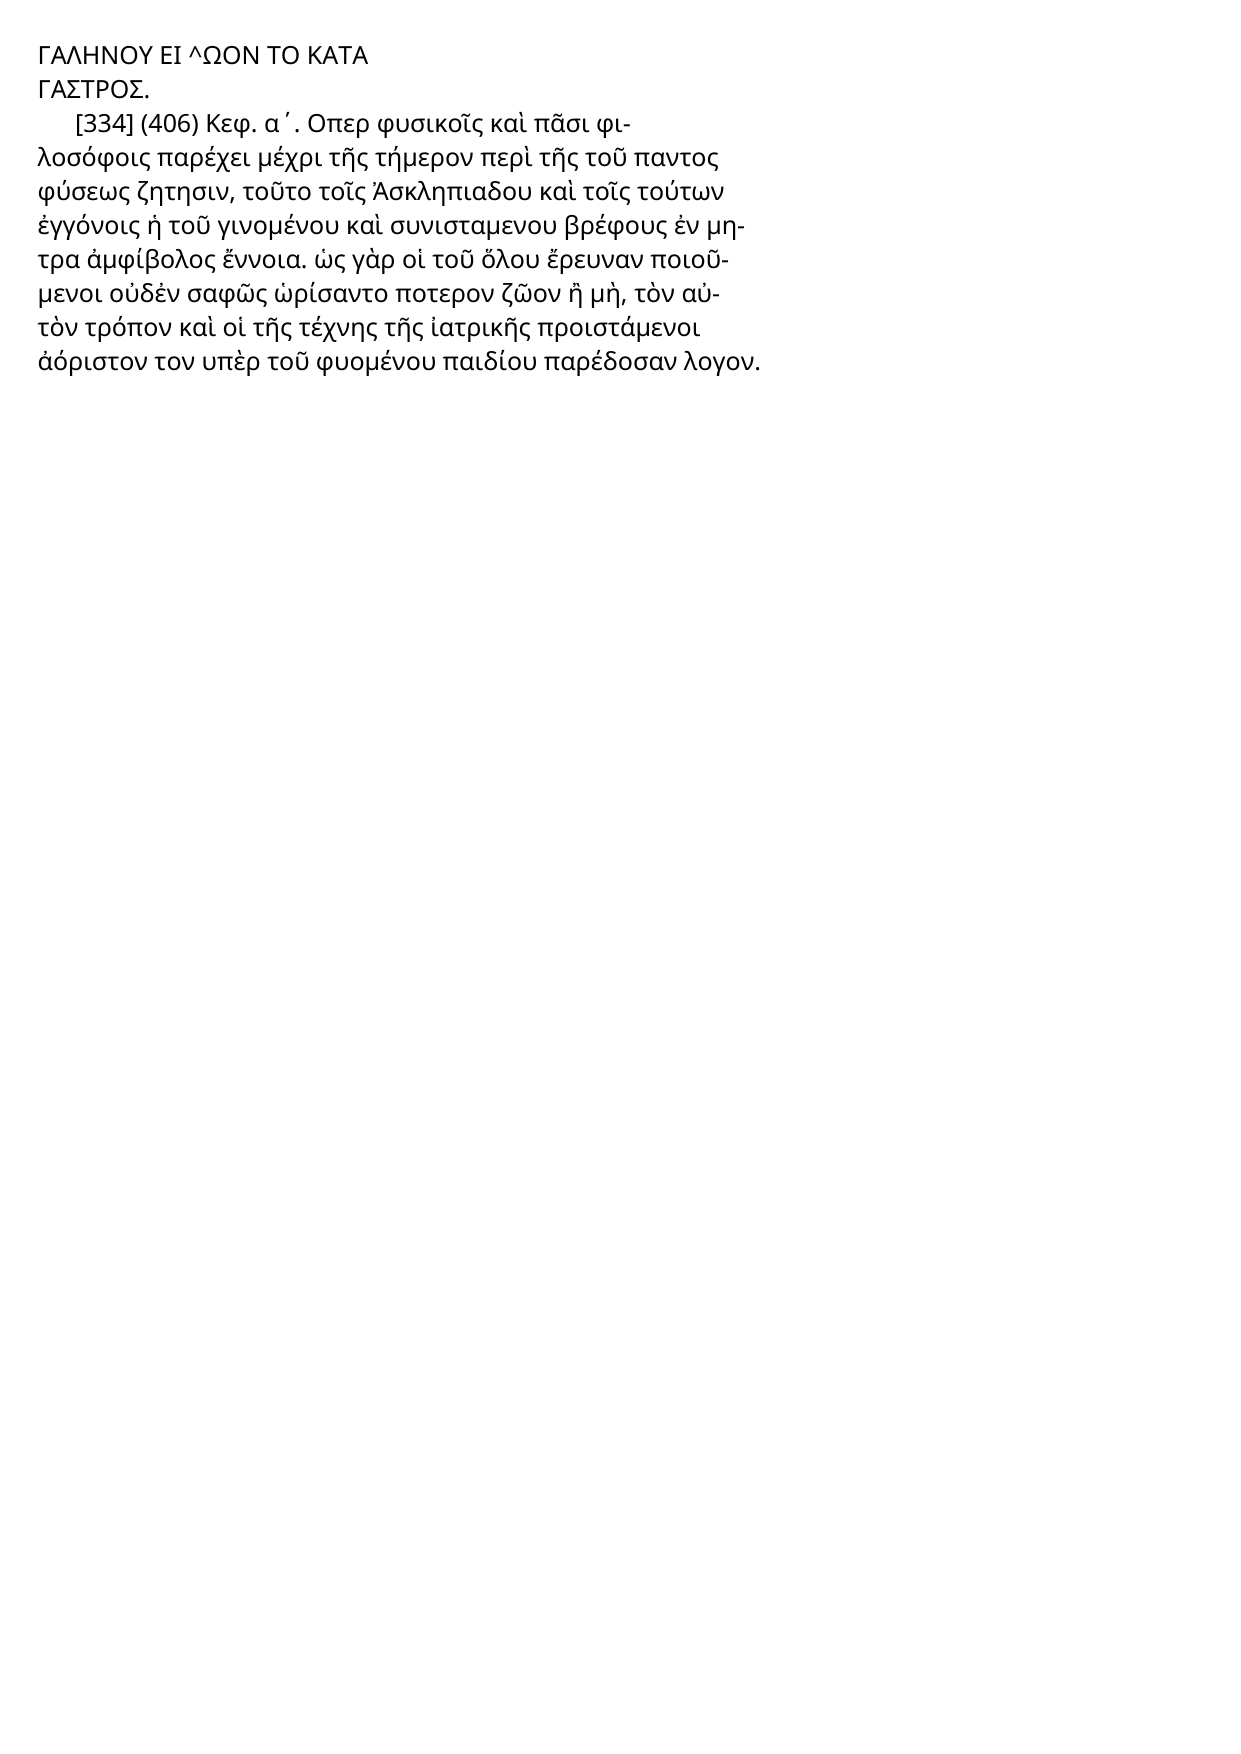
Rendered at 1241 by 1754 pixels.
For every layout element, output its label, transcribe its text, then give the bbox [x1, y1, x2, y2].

subtitle ΓΑΛΗΝΟΥ ΕΙ ^ΩΟΝ ΤΟ ΚΑΤΑ ΓΑΣΤΡΟΣ. [37, 37, 1203, 106]
text [334] (406) Κεφ. α΄. Οπερ φυσικοῖς καὶ πᾶσι φι- λοσόφοις παρέχει μέχρι τῆς τήμερον περὶ τῆς τοῦ παντος φύσεως ζητησιν, τοῦτο τοῖς Ἀσκληπιαδου καὶ τοῖς τούτων ἐγγόνοις ἡ τοῦ γινομένου καὶ συνισταμενου βρέφους ἐν μη- τρα ἀμφίβολος ἔννοια. ὡς γὰρ οἱ τοῦ ὅλου ἔρευναν ποιοῦ- μενοι οὐδἐν σαφῶς ὡρίσαντο ποτερον ζῶον ἢ μὴ, τὸν αὐ- τὸν τρόπον καὶ οἱ τῆς τέχνης τῆς ἰατρικῆς προιστάμενοι ἀόριστον τον υπὲρ τοῦ φυομένου παιδίου παρέδοσαν λογον. [37, 106, 1203, 378]
